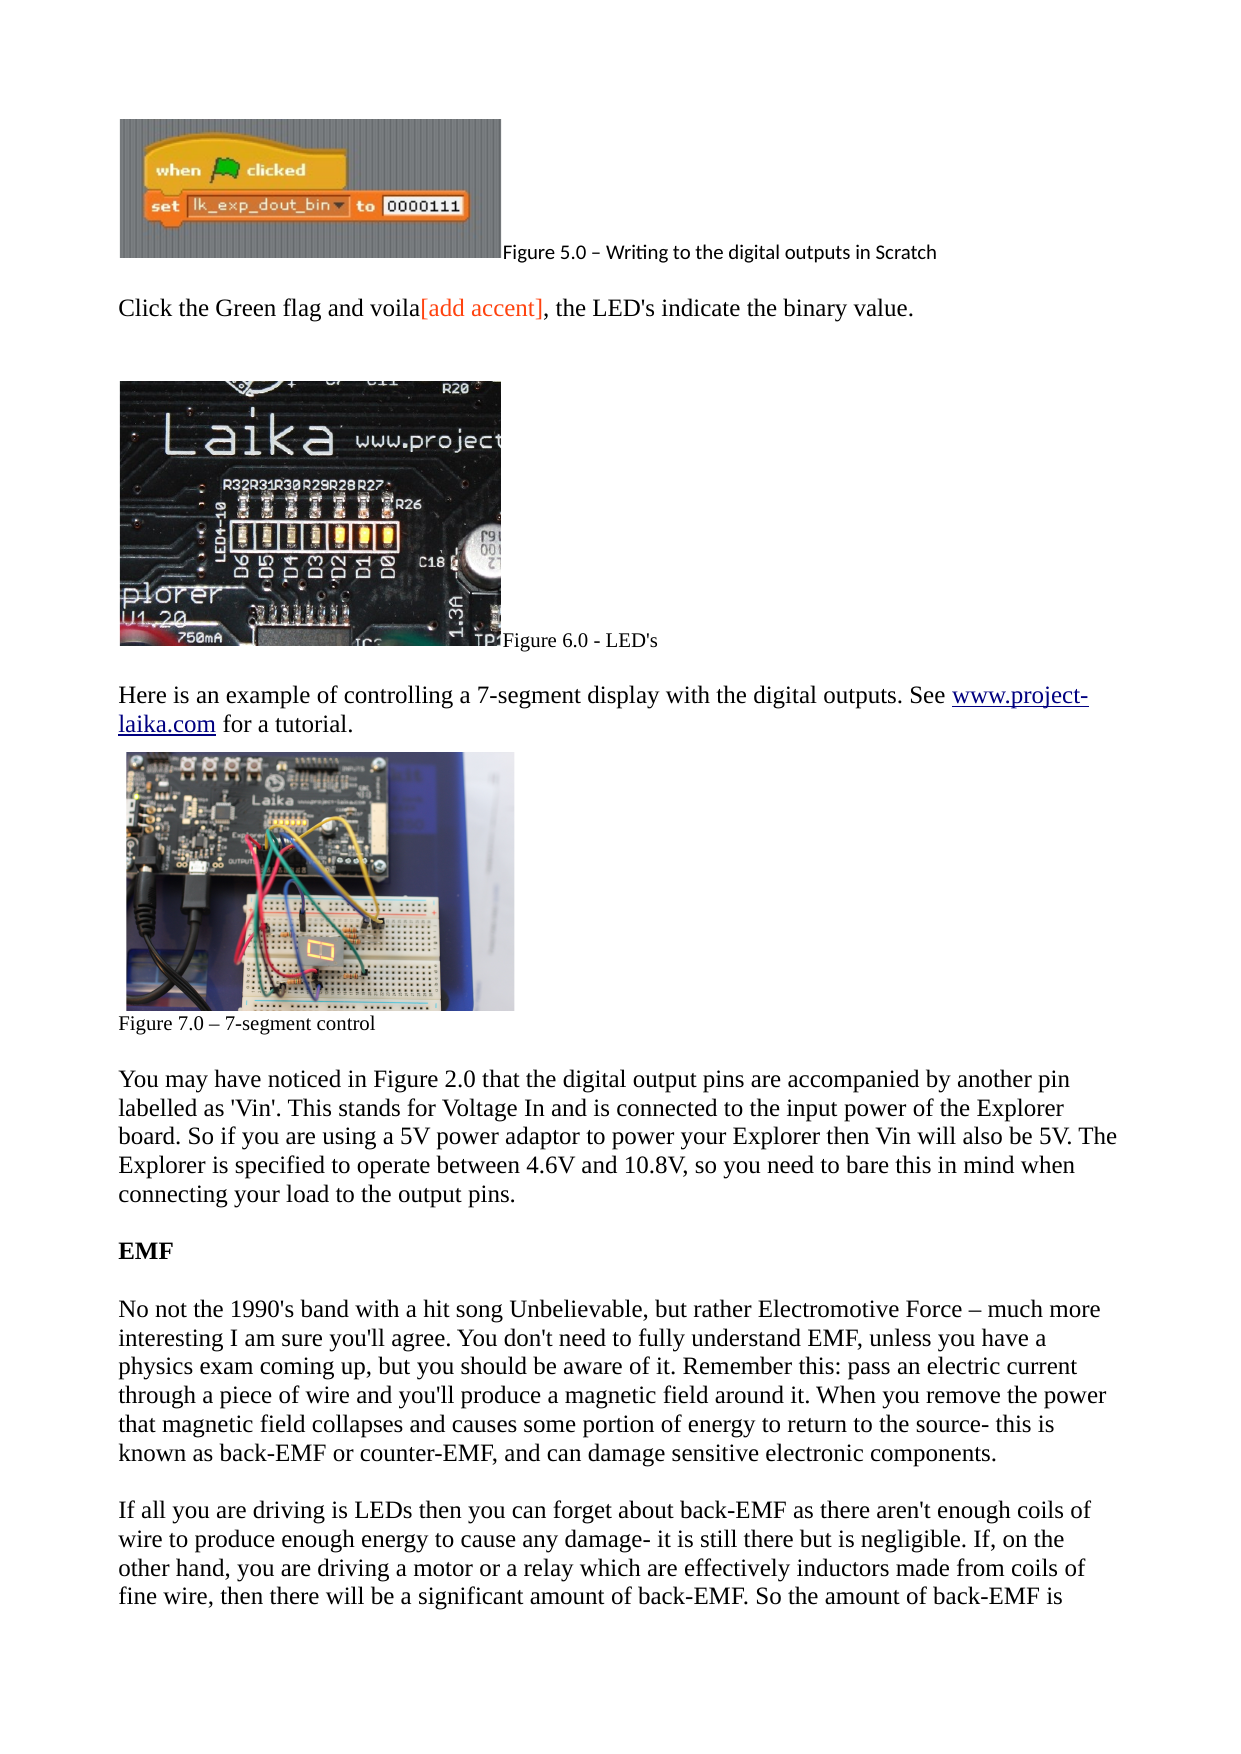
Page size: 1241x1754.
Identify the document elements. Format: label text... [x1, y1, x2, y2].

picture [126, 752, 515, 1011]
picture [119, 119, 502, 258]
text You may have noticed in Figure 2.0 that the digital output pins are accompanied by another pin labelled as 'Vin'. This stands for Voltage In and is connected to the input power of the Explorer board. So if you are using a 5V power adaptor to power your Explorer then Vin will also be 5V. The Explorer is specified to operate between 4.6V and 10.8V, so you need to bare this in mind when connecting your load to the output pins. [118, 1064, 1122, 1208]
text Click the Green flag and voila[add accent], the LED's indicate the binary value. [118, 293, 1122, 322]
text No not the 1990's band with a hit song Unbelievable, but rather Electromotive Force – much more interesting I am sure you'll agree. You don't need to fully understand EMF, unless you have a physics exam coming up, but you should be aware of it. Remember this: pass an electric current through a piece of wire and you'll produce a magnetic field around it. When you remove the power that magnetic field collapses and causes some portion of energy to return to the source- this is known as back-EMF or counter-EMF, and can damage sensitive electronic components. [118, 1294, 1122, 1466]
text If all you are driving is LEDs then you can forget about back-EMF as there aren't enough coils of wire to produce enough energy to cause any damage- it is still there but is negligible. If, on the other hand, you are driving a motor or a relay which are effectively inductors made from coils of fine wire, then there will be a significant amount of back-EMF. So the amount of back-EMF is [118, 1495, 1122, 1610]
text Figure 6.0 - LED's [118, 380, 1122, 652]
text EMF [118, 1236, 1122, 1265]
text Here is an example of controlling a 7-segment display with the digital outputs. See www.project-laika.com for a tutorial. [118, 681, 1122, 738]
text Figure 5.0 – Writing to the digital outputs in Scratch [118, 118, 1122, 265]
picture [119, 381, 501, 646]
text Figure 7.0 – 7-segment control [118, 738, 1122, 1035]
